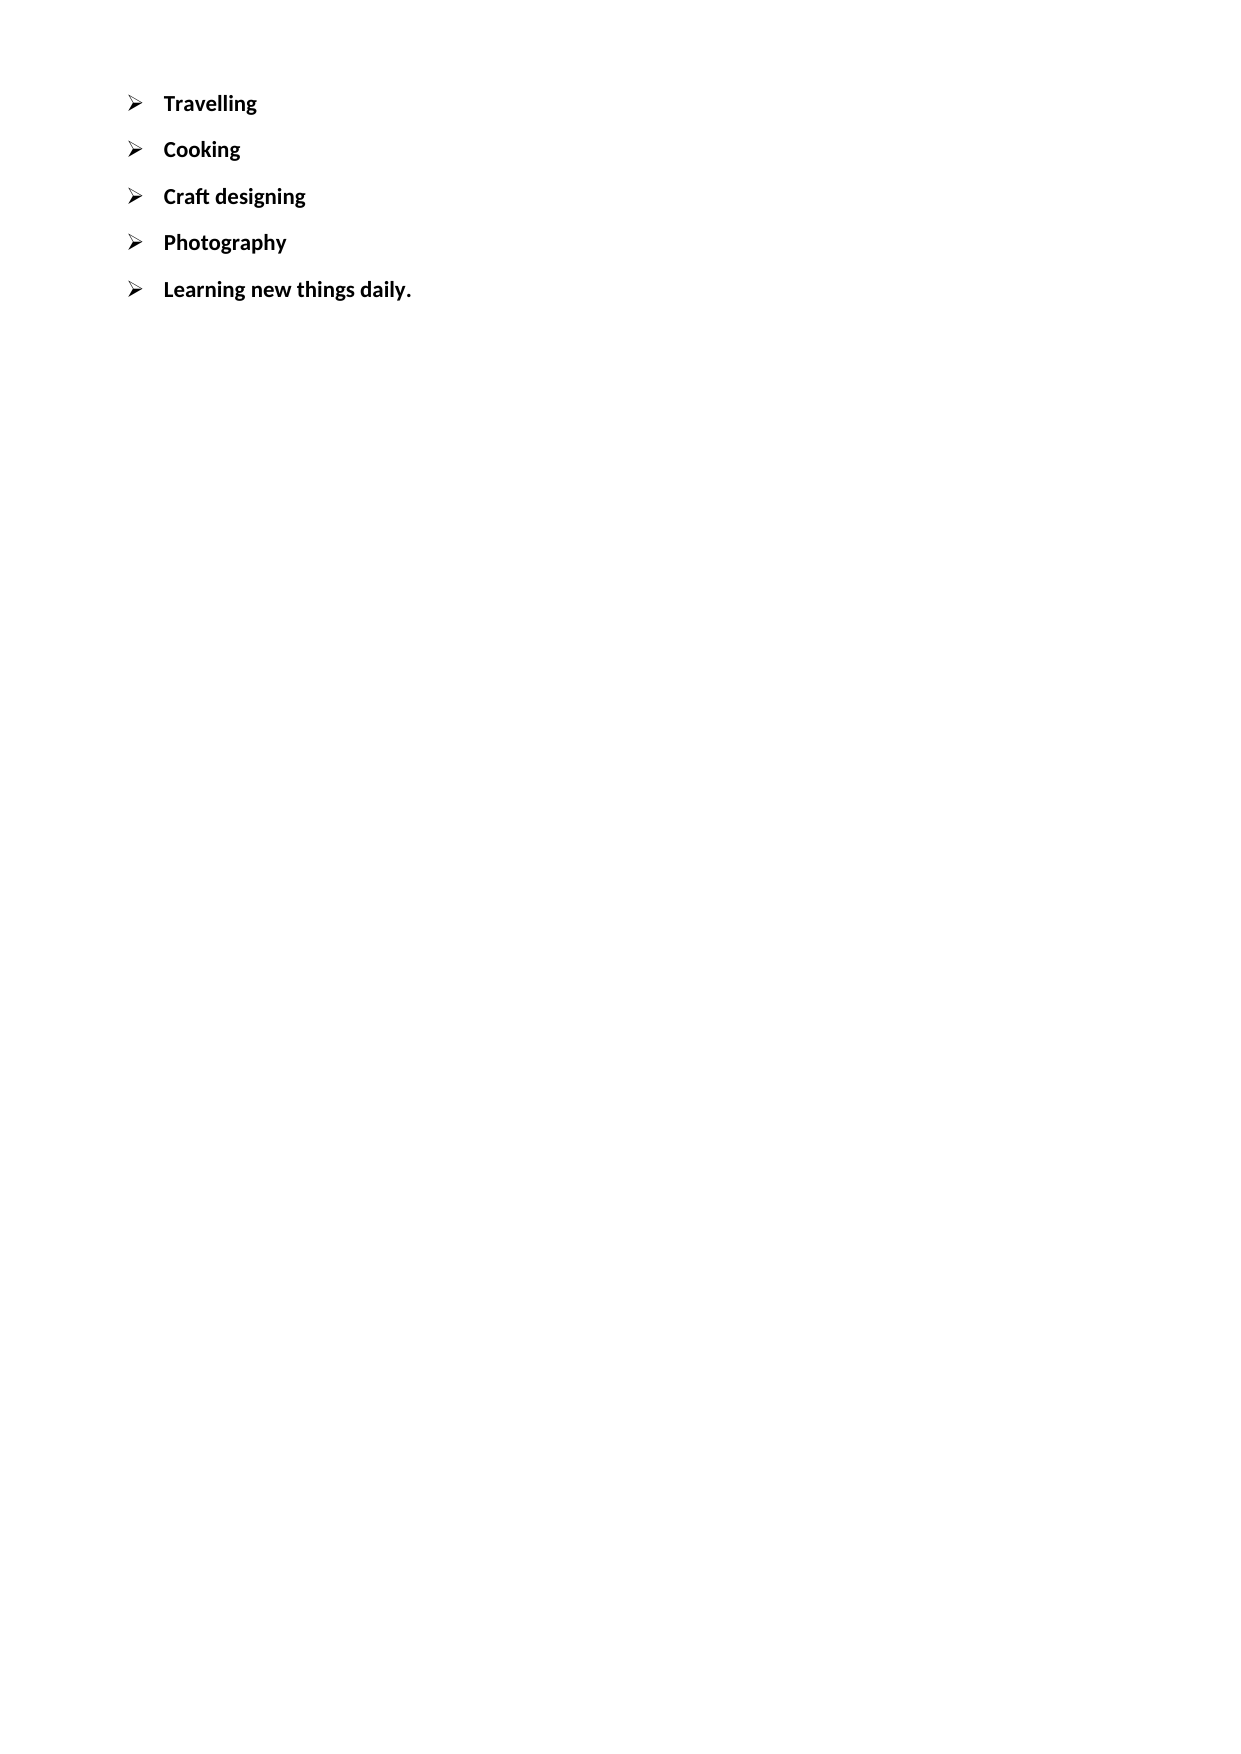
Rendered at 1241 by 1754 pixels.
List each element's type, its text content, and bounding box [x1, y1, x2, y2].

list Travelling [126, 89, 1152, 117]
list Photography [126, 228, 1152, 256]
list Learning new things daily. [126, 275, 1152, 303]
list Cooking [126, 135, 1152, 163]
list Craft designing [126, 182, 1152, 210]
